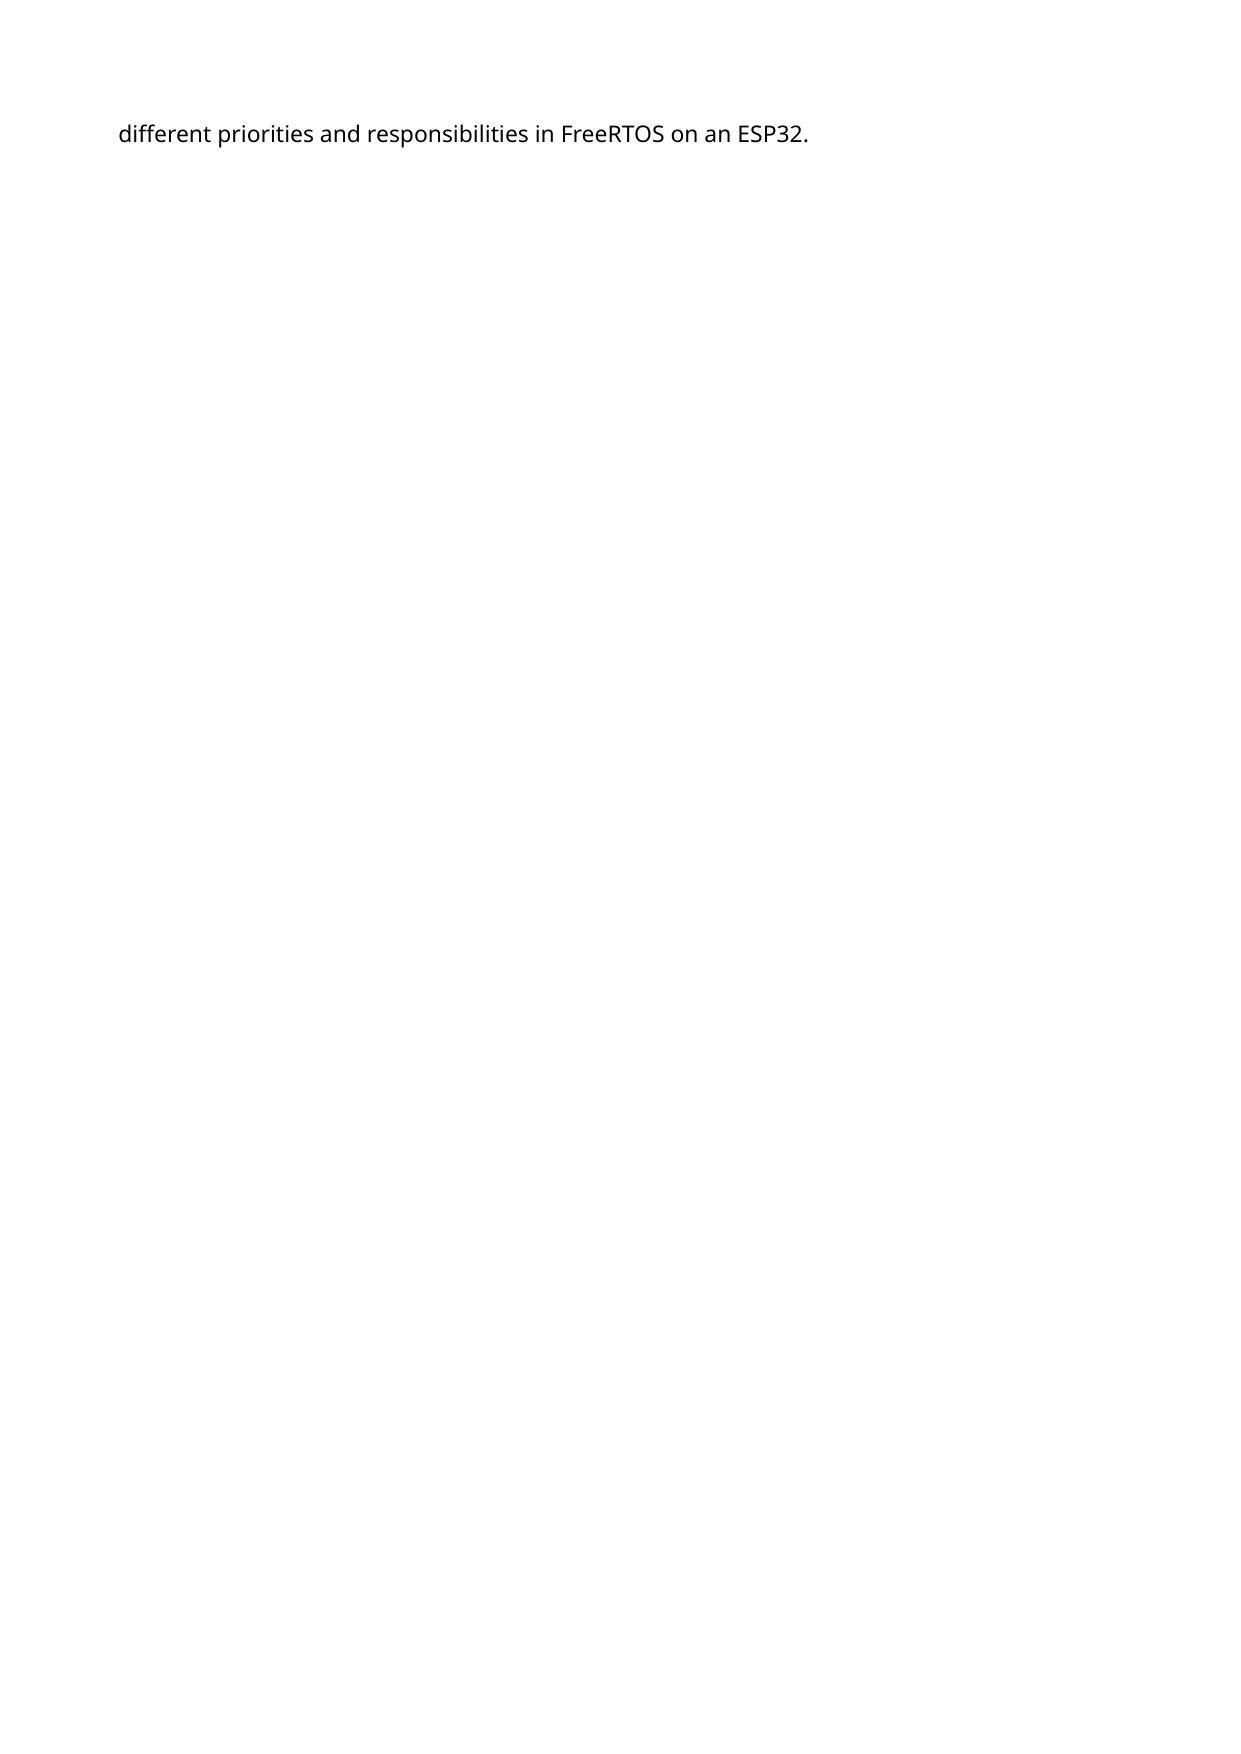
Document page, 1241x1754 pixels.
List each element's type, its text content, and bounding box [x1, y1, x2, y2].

text different priorities and responsibilities in FreeRTOS on an ESP32. [118, 118, 1122, 149]
